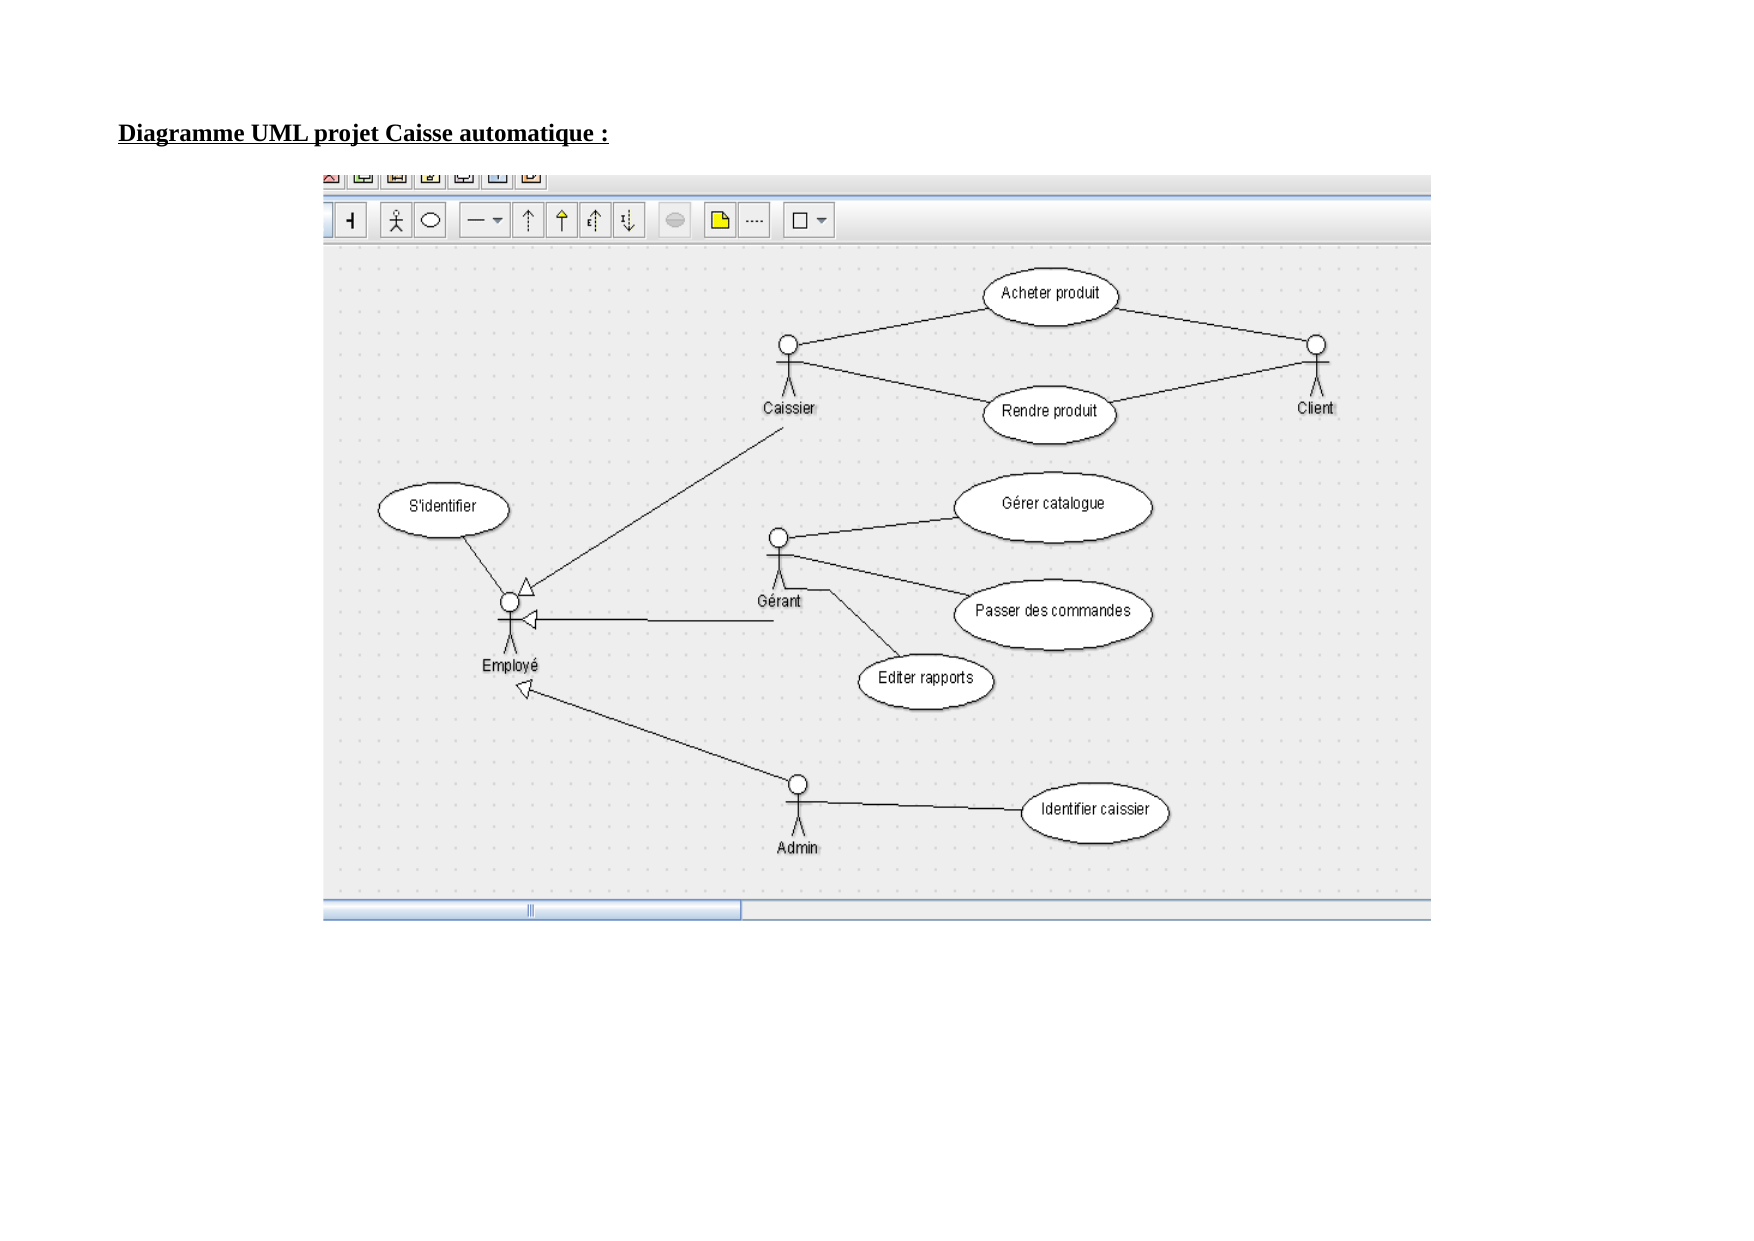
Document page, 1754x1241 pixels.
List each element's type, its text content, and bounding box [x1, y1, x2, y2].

picture [323, 175, 526, 921]
text Diagramme UML projet Caisse automatique : [118, 118, 1636, 147]
